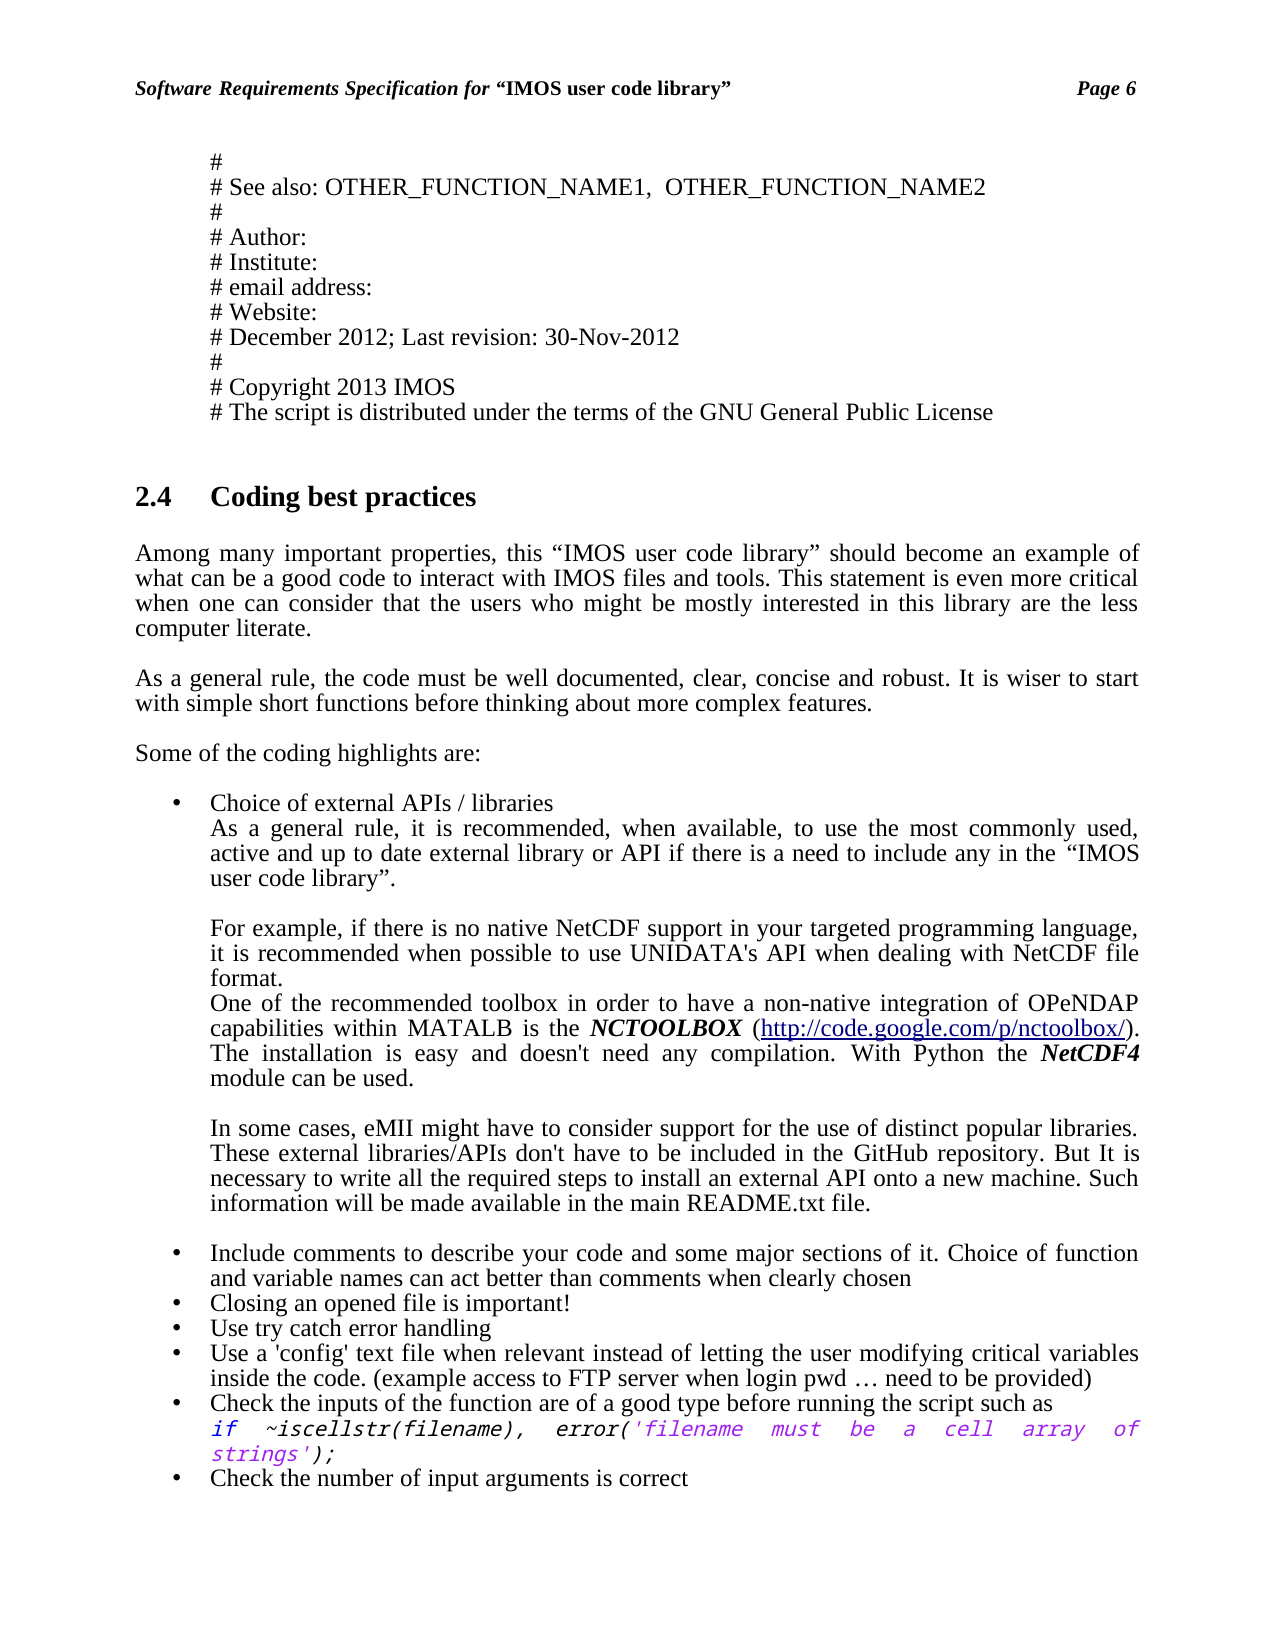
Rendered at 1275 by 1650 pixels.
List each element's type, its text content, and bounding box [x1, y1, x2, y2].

text Some of the coding highlights are: [135, 742, 1140, 767]
list if ~iscellstr(filename), error('filename must be a cell array of strings'); [172, 1417, 1140, 1467]
subtitle Coding best practices [135, 479, 1140, 513]
list Choice of external APIs / libraries [172, 792, 1140, 817]
list Closing an opened file is important! [172, 1292, 1140, 1317]
text # Institute: [135, 250, 1140, 275]
text # Website: [135, 300, 1140, 325]
text # Author: [135, 225, 1140, 250]
text # [135, 150, 1140, 175]
text As a general rule, the code must be well documented, clear, concise and robust. It is wiser to start with simple short functions before thinking about more complex features. [135, 667, 1140, 717]
text # See also: OTHER_FUNCTION_NAME1, OTHER_FUNCTION_NAME2 [135, 175, 1140, 200]
text Among many important properties, this “IMOS user code library” should become an example of what can be a good code to interact with IMOS files and tools. This statement is even more critical when one can consider that the users who might be mostly interested in this library are the less computer literate. [135, 542, 1140, 642]
text # [135, 200, 1140, 225]
text # The script is distributed under the terms of the GNU General Public License [135, 400, 1140, 425]
text # Copyright 2013 IMOS [135, 375, 1140, 400]
text One of the recommended toolbox in order to have a non-native integration of OPeNDAP capabilities within MATALB is the NCTOOLBOX (http://code.google.com/p/nctoolbox/). The installation is easy and doesn't need any compilation. With Python the NetCDF4 module can be used. [210, 992, 1140, 1092]
text # [135, 350, 1140, 375]
list Use try catch error handling [172, 1317, 1140, 1342]
list Check the inputs of the function are of a good type before running the script such as [172, 1392, 1140, 1417]
text In some cases, eMII might have to consider support for the use of distinct popular libraries. These external libraries/APIs don't have to be included in the GitHub repository. But It is necessary to write all the required steps to install an external API onto a new machine. Such information will be made available in the main README.txt file. [210, 1117, 1140, 1217]
text # December 2012; Last revision: 30-Nov-2012 [135, 325, 1140, 350]
list Check the number of input arguments is correct [172, 1467, 1140, 1492]
text # email address: [135, 275, 1140, 300]
text For example, if there is no native NetCDF support in your targeted programming language, it is recommended when possible to use UNIDATA's API when dealing with NetCDF file format. [210, 917, 1140, 992]
list Include comments to describe your code and some major sections of it. Choice of function and variable names can act better than comments when clearly chosen [172, 1242, 1140, 1292]
text As a general rule, it is recommended, when available, to use the most commonly used, active and up to date external library or API if there is a need to include any in the “IMOS user code library”. [210, 817, 1140, 892]
list Use a 'config' text file when relevant instead of letting the user modifying critical variables inside the code. (example access to FTP server when login pwd … need to be provided) [172, 1342, 1140, 1392]
